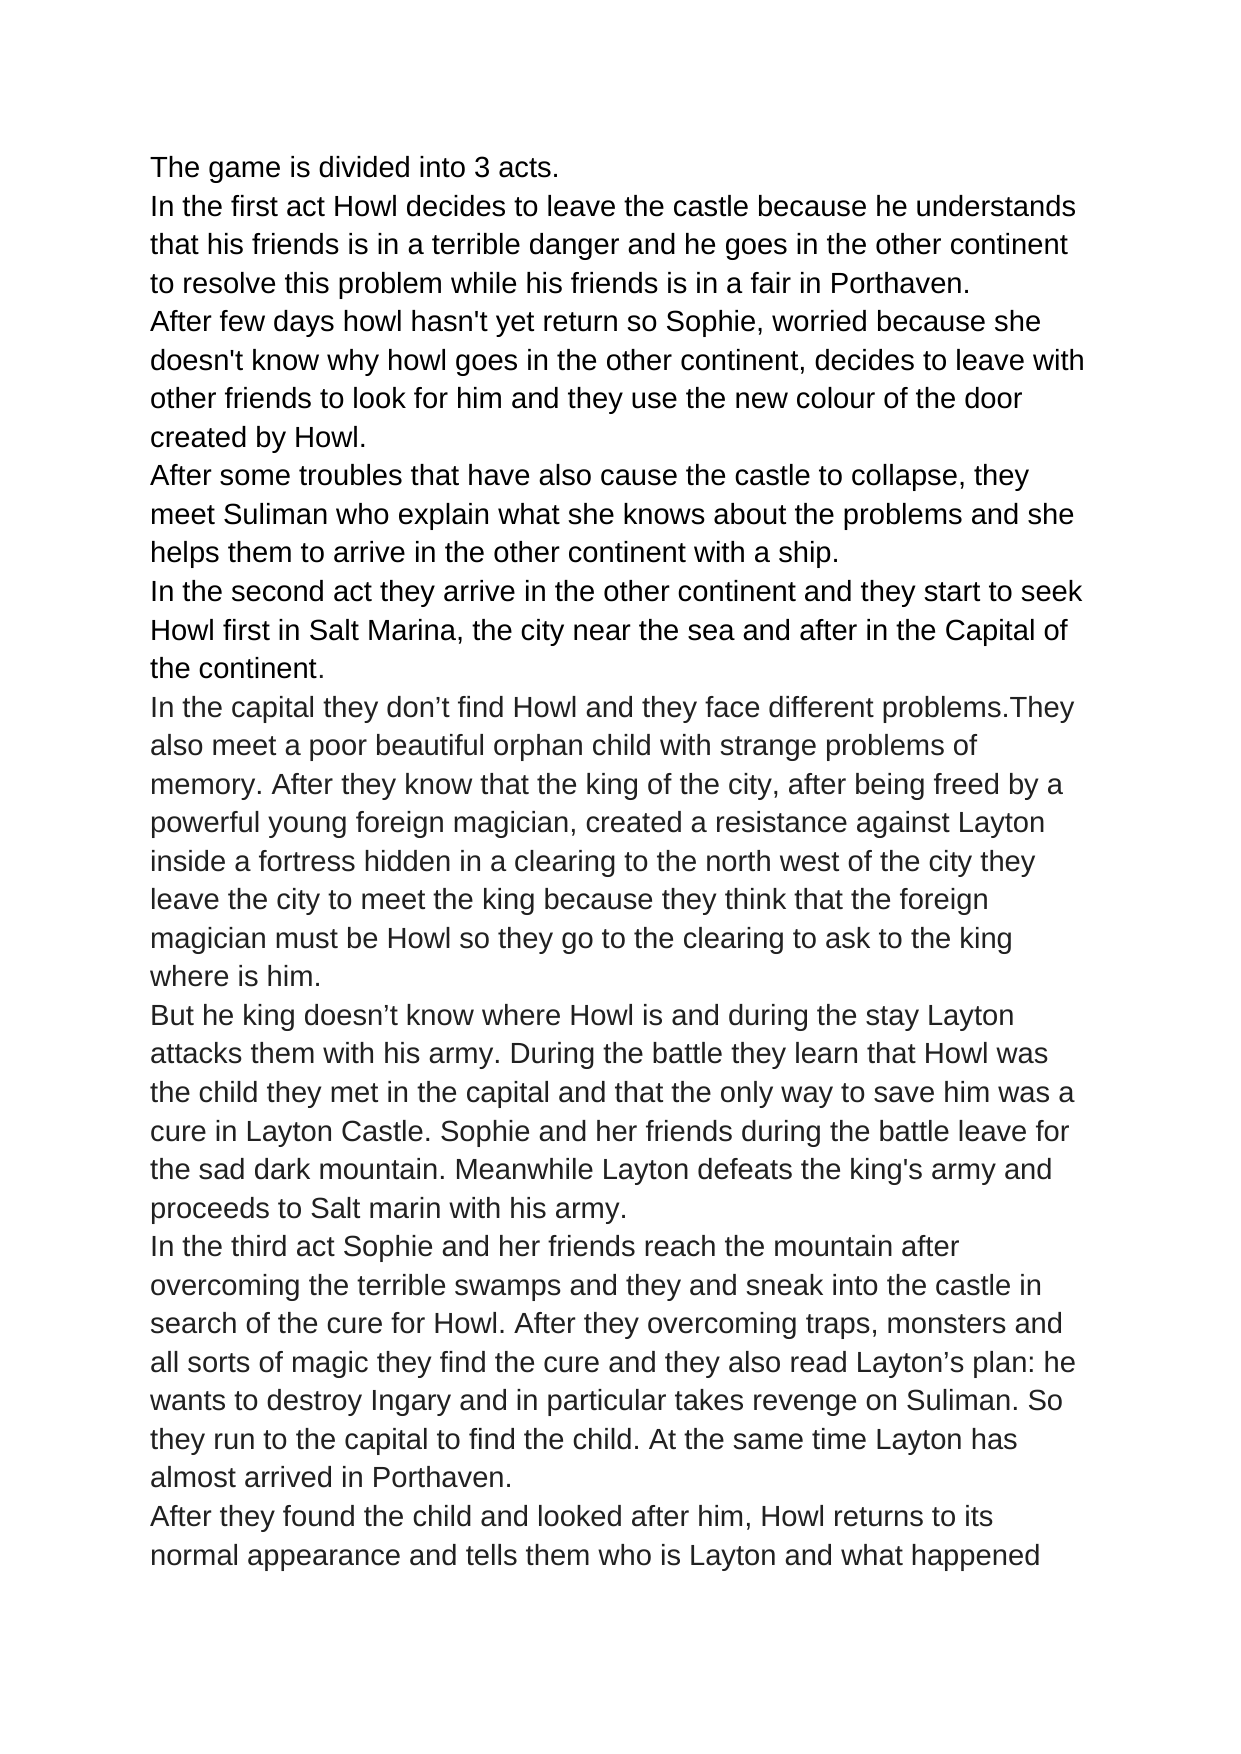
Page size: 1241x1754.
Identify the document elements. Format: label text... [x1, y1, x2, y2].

text After few days howl hasn't yet return so Sophie, worried because she doesn't know why howl goes in the other continent, decides to leave with other friends to look for him and they use the new colour of the door created by Howl. [150, 304, 1090, 453]
text After they found the child and looked after him, Howl returns to its normal appearance and tells them who is Layton and what happened [150, 1499, 1090, 1571]
text After some troubles that have also cause the castle to collapse, they meet Suliman who explain what she knows about the problems and she helps them to arrive in the other continent with a ship. [150, 458, 1090, 569]
text In the second act they arrive in the other continent and they start to seek Howl first in Salt Marina, the city near the sea and after in the Capital of the continent. [150, 574, 1090, 684]
text In the capital they don’t find Howl and they face different problems.They also meet a poor beautiful orphan child with strange problems of memory. After they know that the king of the city, after being freed by a powerful young foreign magician, created a resistance against Layton inside a fortress hidden in a clearing to the north west of the city they leave the city to meet the king because they think that the foreign magician must be Howl so they go to the clearing to ask to the king where is him. [150, 689, 1090, 993]
text In the first act Howl decides to leave the castle because he understands that his friends is in a terrible danger and he goes in the other continent to resolve this problem while his friends is in a fair in Porthaven. [150, 188, 1090, 299]
text But he king doesn’t know where Howl is and during the stay Layton attacks them with his army. During the battle they learn that Howl was the child they met in the capital and that the only way to save him was a cure in Layton Castle. Sophie and her friends during the battle leave for the sad dark mountain. Meanwhile Layton defeats the king's army and proceeds to Salt marin with his army. [150, 998, 1090, 1224]
text In the third act Sophie and her friends reach the mountain after overcoming the terrible swamps and they and sneak into the castle in search of the cure for Howl. After they overcoming traps, monsters and all sorts of magic they find the cure and they also read Layton’s plan: he wants to destroy Ingary and in particular takes revenge on Suliman. So they run to the capital to find the child. At the same time Layton has almost arrived in Porthaven. [150, 1229, 1090, 1494]
text The game is divided into 3 acts. [150, 150, 1090, 183]
